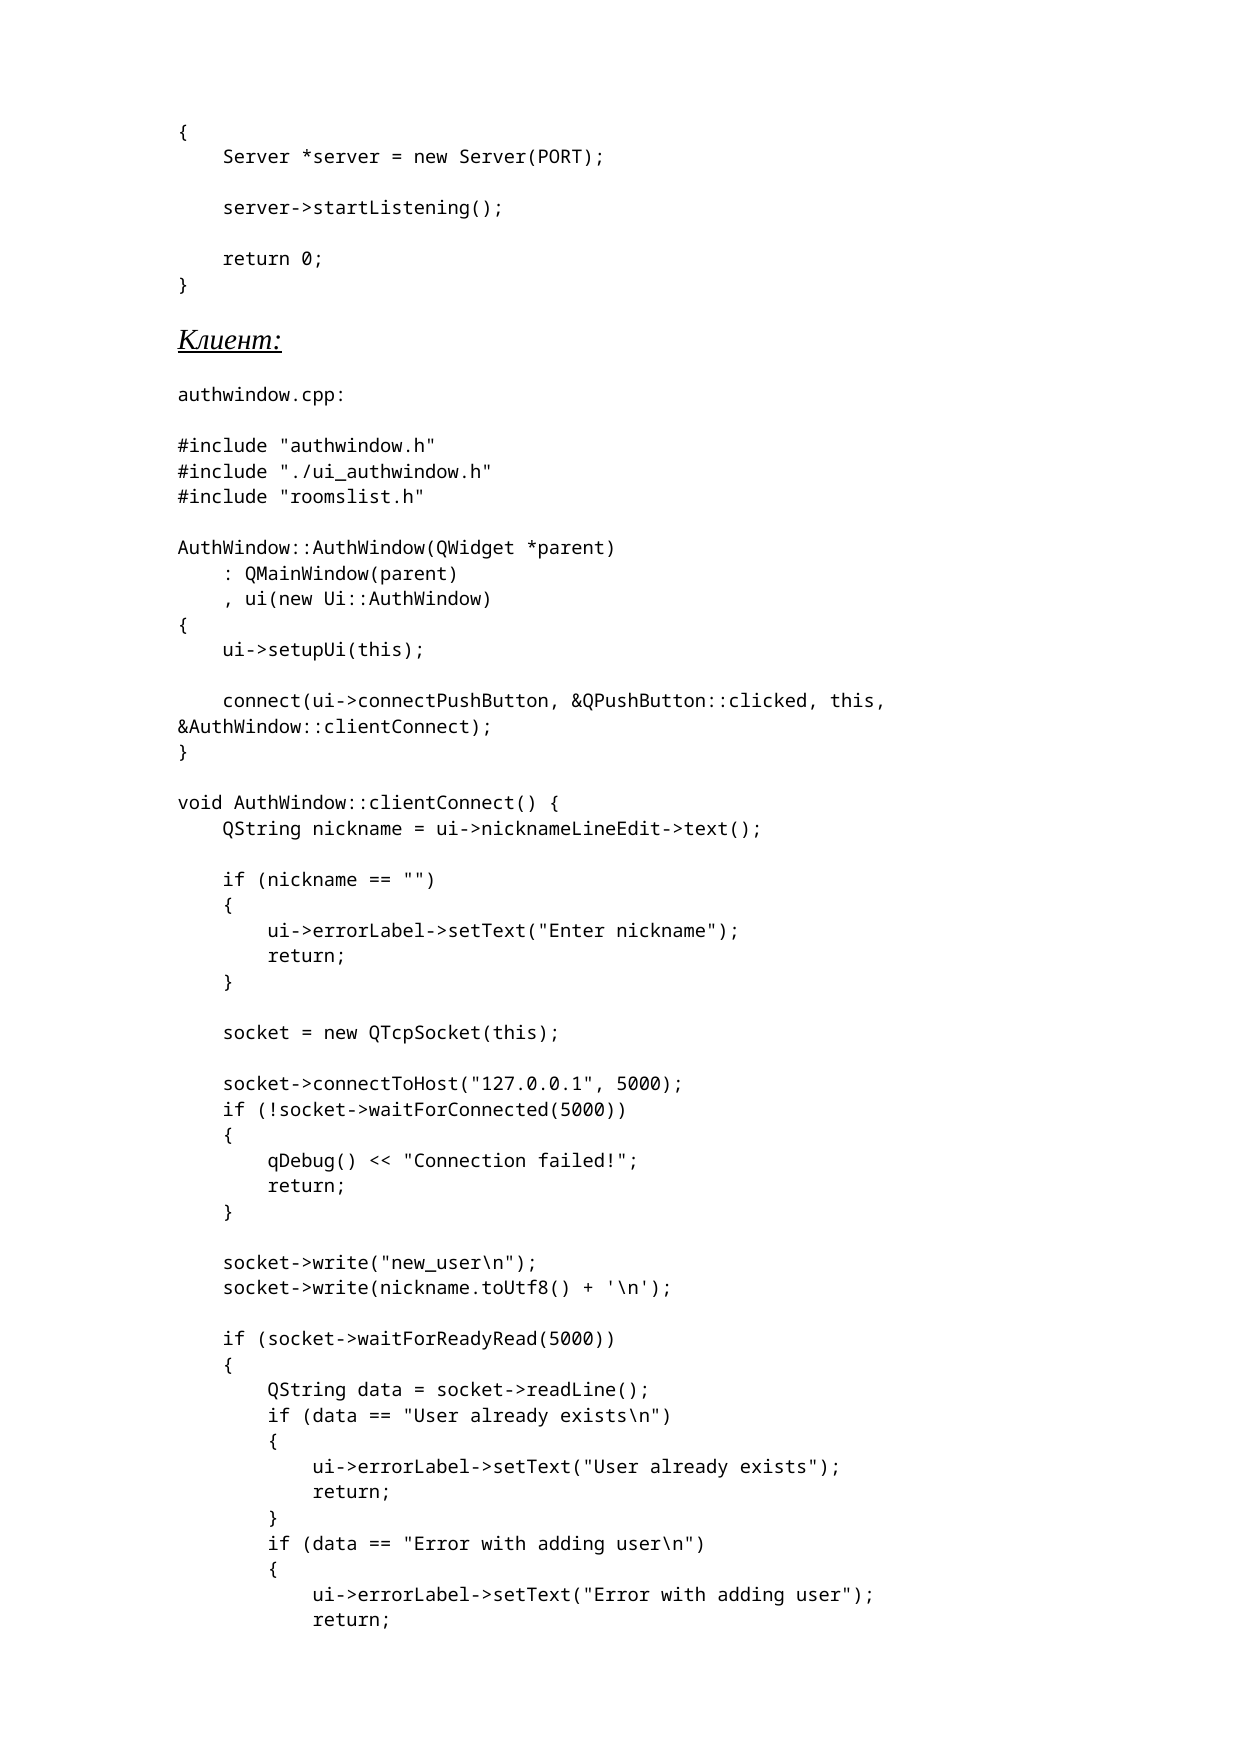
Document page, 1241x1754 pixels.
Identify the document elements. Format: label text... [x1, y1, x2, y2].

text if (nickname == "") [177, 866, 1152, 892]
text } [177, 1504, 1152, 1530]
text } [177, 1198, 1152, 1223]
text { [177, 611, 1152, 637]
text return; [177, 943, 1152, 968]
text if (data == "Error with adding user\n") [177, 1530, 1152, 1555]
text #include "roomslist.h" [177, 483, 1152, 509]
text server->startListening(); [177, 195, 1152, 220]
text ui->errorLabel->setText("User already exists"); [177, 1453, 1152, 1479]
text socket->write(nickname.toUtf8() + '\n'); [177, 1274, 1152, 1300]
text { [177, 892, 1152, 917]
text if (data == "User already exists\n") [177, 1402, 1152, 1428]
text ui->setupUi(this); [177, 637, 1152, 662]
text if (!socket->waitForConnected(5000)) [177, 1096, 1152, 1121]
text { [177, 1121, 1152, 1147]
text } [177, 739, 1152, 764]
text } [177, 968, 1152, 994]
text { [177, 1428, 1152, 1453]
text if (socket->waitForReadyRead(5000)) [177, 1326, 1152, 1351]
text return 0; [177, 246, 1152, 271]
text return; [177, 1479, 1152, 1504]
text return; [177, 1606, 1152, 1632]
text socket->write("new_user\n"); [177, 1249, 1152, 1274]
text { [177, 1351, 1152, 1377]
text QString data = socket->readLine(); [177, 1377, 1152, 1402]
text } [177, 271, 1152, 297]
text ui->errorLabel->setText("Error with adding user"); [177, 1581, 1152, 1606]
text return; [177, 1172, 1152, 1198]
text QString nickname = ui->nicknameLineEdit->text(); [177, 815, 1152, 841]
text socket->connectToHost("127.0.0.1", 5000); [177, 1070, 1152, 1096]
text authwindow.cpp: [177, 381, 1152, 407]
text #include "authwindow.h" [177, 432, 1152, 458]
text { [177, 118, 1152, 144]
text AuthWindow::AuthWindow(QWidget *parent) [177, 534, 1152, 560]
text void AuthWindow::clientConnect() { [177, 790, 1152, 815]
text Клиент: [177, 322, 1152, 356]
text , ui(new Ui::AuthWindow) [177, 586, 1152, 611]
text ui->errorLabel->setText("Enter nickname"); [177, 917, 1152, 943]
text : QMainWindow(parent) [177, 560, 1152, 586]
text #include "./ui_authwindow.h" [177, 458, 1152, 483]
text { [177, 1555, 1152, 1581]
text socket = new QTcpSocket(this); [177, 1019, 1152, 1045]
text qDebug() << "Connection failed!"; [177, 1147, 1152, 1172]
text Server *server = new Server(PORT); [177, 144, 1152, 169]
text connect(ui->connectPushButton, &QPushButton::clicked, this, &AuthWindow::clientConnect); [177, 688, 1152, 739]
